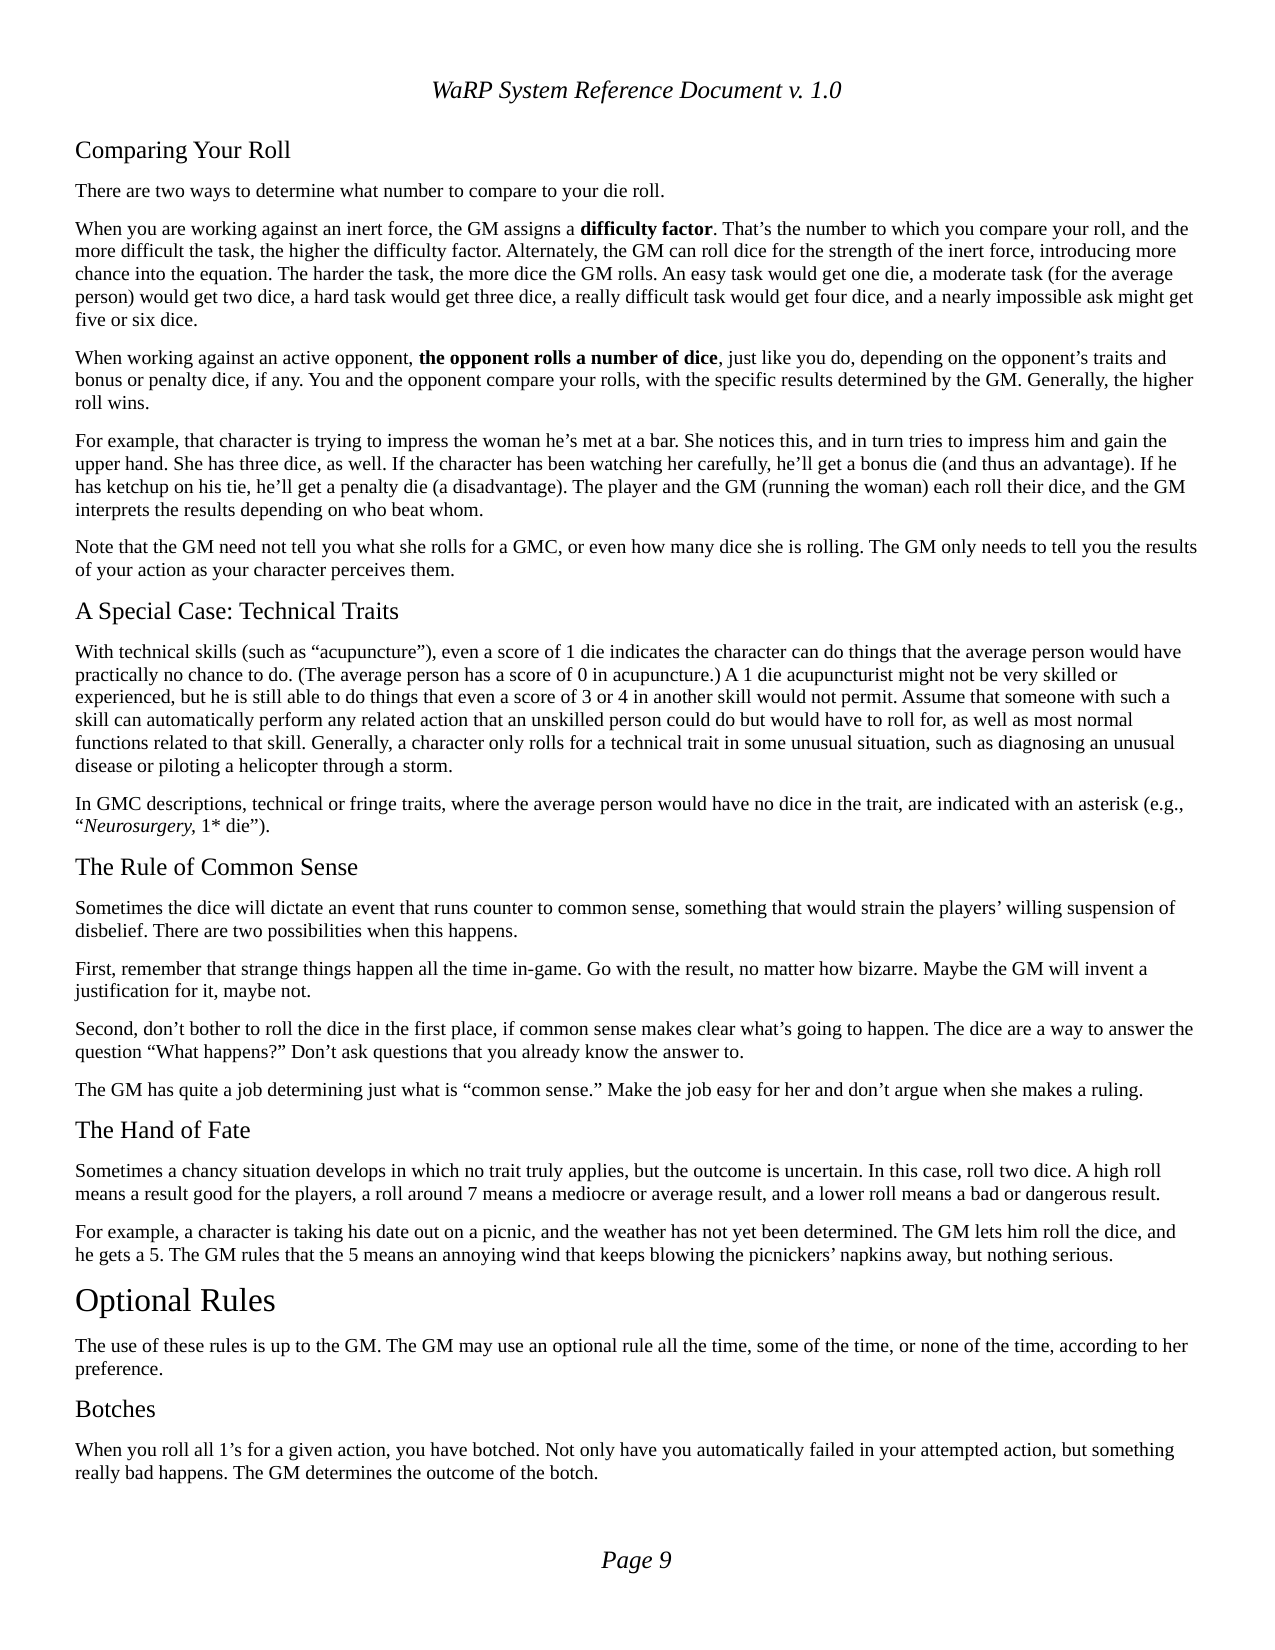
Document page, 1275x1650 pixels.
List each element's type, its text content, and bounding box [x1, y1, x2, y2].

text There are two ways to determine what number to compare to your die roll. [75, 179, 1200, 202]
text The GM has quite a job determining just what is “common sense.” Make the job easy for her and don’t argue when she makes a ruling. [75, 1078, 1200, 1101]
text With technical skills (such as “acupuncture”), even a score of 1 die indicates the character can do things that the average person would have practically no chance to do. (The average person has a score of 0 in acupuncture.) A 1 die acupuncturist might not be very skilled or experienced, but he is still able to do things that even a score of 3 or 4 in another skill would not permit. Assume that someone with such a skill can automatically perform any related action that an unskilled person could do but would have to roll for, as well as most normal functions related to that skill. Generally, a character only rolls for a technical trait in some unusual situation, such as diagnosing an unusual disease or piloting a helicopter through a storm. [75, 640, 1200, 777]
text The Hand of Fate [75, 1116, 1200, 1144]
text The Rule of Common Sense [75, 852, 1200, 881]
text The use of these rules is up to the GM. The GM may use an optional rule all the time, some of the time, or none of the time, according to her preference. [75, 1334, 1200, 1379]
text A Special Case: Technical Traits [75, 596, 1200, 625]
text Comparing Your Roll [75, 135, 1200, 164]
text In GMC descriptions, technical or fringe traits, where the average person would have no dice in the trait, are indicated with an asterisk (e.g., “Neurosurgery, 1* die”). [75, 792, 1200, 837]
text First, remember that strange things happen all the time in-game. Go with the result, no matter how bizarre. Maybe the GM will invent a justification for it, maybe not. [75, 957, 1200, 1002]
text Optional Rules [75, 1281, 1200, 1319]
text Note that the GM need not tell you what she rolls for a GMC, or even how many dice she is rolling. The GM only needs to tell you the results of your action as your character perceives them. [75, 535, 1200, 581]
text For example, a character is taking his date out on a picnic, and the weather has not yet been determined. The GM lets him roll the dice, and he gets a 5. The GM rules that the 5 means an annoying wind that keeps blowing the picnickers’ napkins away, but nothing serious. [75, 1220, 1200, 1266]
text Botches [75, 1394, 1200, 1423]
text When you are working against an inert force, the GM assigns a difficulty factor. That’s the number to which you compare your roll, and the more difficult the task, the higher the difficulty factor. Alternately, the GM can roll dice for the strength of the inert force, introducing more chance into the equation. The harder the task, the more dice the GM rolls. An easy task would get one die, a moderate task (for the average person) would get two dice, a hard task would get three dice, a really difficult task would get four dice, and a nearly impossible ask might get five or six dice. [75, 217, 1200, 331]
text When you roll all 1’s for a given action, you have botched. Not only have you automatically failed in your attempted action, but something really bad happens. The GM determines the outcome of the botch. [75, 1438, 1200, 1484]
text When working against an active opponent, the opponent rolls a number of dice, just like you do, depending on the opponent’s traits and bonus or penalty dice, if any. You and the opponent compare your rolls, with the specific results determined by the GM. Generally, the higher roll wins. [75, 346, 1200, 414]
text Sometimes a chancy situation develops in which no trait truly applies, but the outcome is uncertain. In this case, roll two dice. A high roll means a result good for the players, a roll around 7 means a mediocre or average result, and a lower roll means a bad or dangerous result. [75, 1159, 1200, 1205]
text For example, that character is trying to impress the woman he’s met at a bar. She notices this, and in turn tries to impress him and gain the upper hand. She has three dice, as well. If the character has been watching her carefully, he’ll get a bonus die (and thus an advantage). If he has ketchup on his tie, he’ll get a penalty die (a disadvantage). The player and the GM (running the woman) each roll their dice, and the GM interprets the results depending on who beat whom. [75, 429, 1200, 520]
text Sometimes the dice will dictate an event that runs counter to common sense, something that would strain the players’ willing suspension of disbelief. There are two possibilities when this happens. [75, 896, 1200, 942]
text Second, don’t bother to roll the dice in the first place, if common sense makes clear what’s going to happen. The dice are a way to answer the question “What happens?” Don’t ask questions that you already know the answer to. [75, 1017, 1200, 1063]
